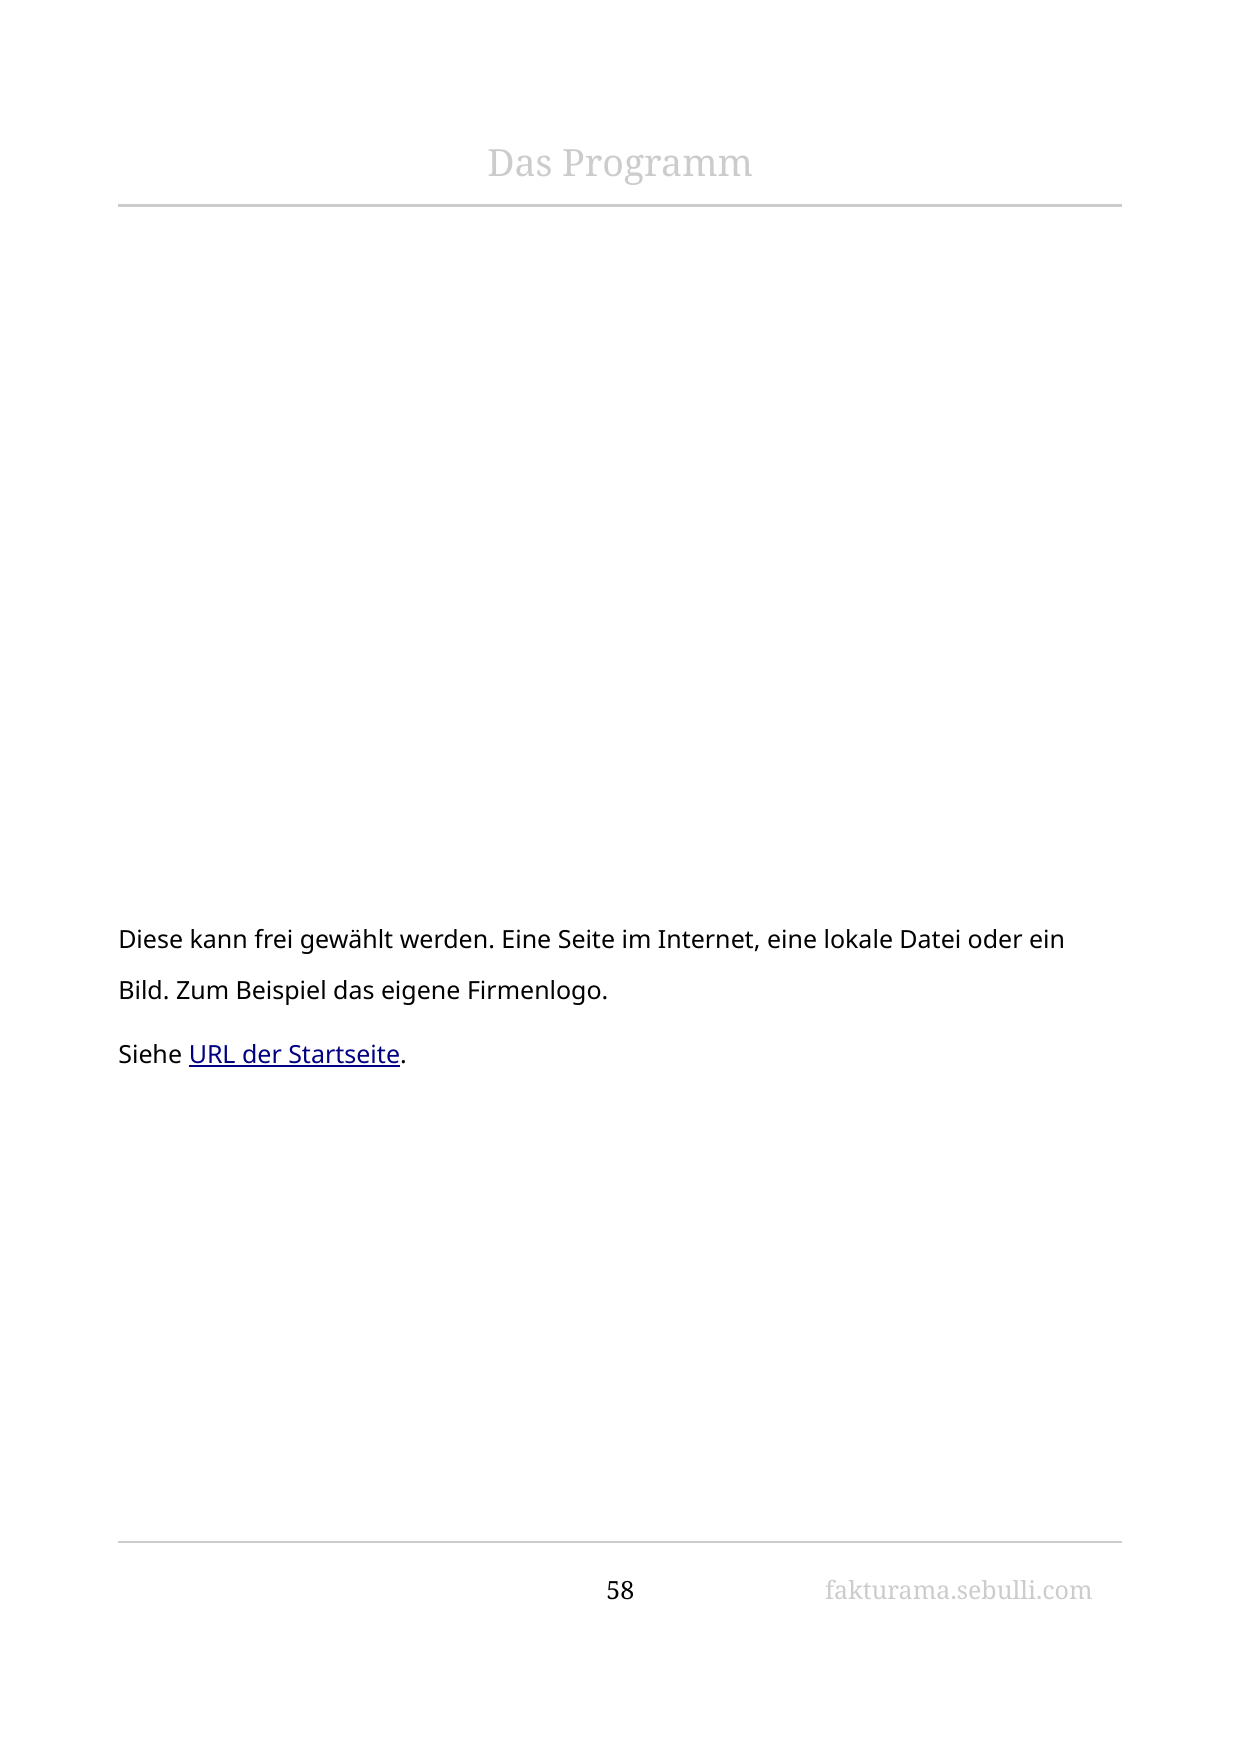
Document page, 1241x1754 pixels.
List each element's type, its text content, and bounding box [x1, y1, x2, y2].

text Siehe URL der Startseite. [118, 1036, 1122, 1070]
text Diese kann frei gewählt werden. Eine Seite im Internet, eine lokale Datei oder ein Bild. Zum Beispiel das eigene Firmenlogo. [118, 922, 1122, 1007]
